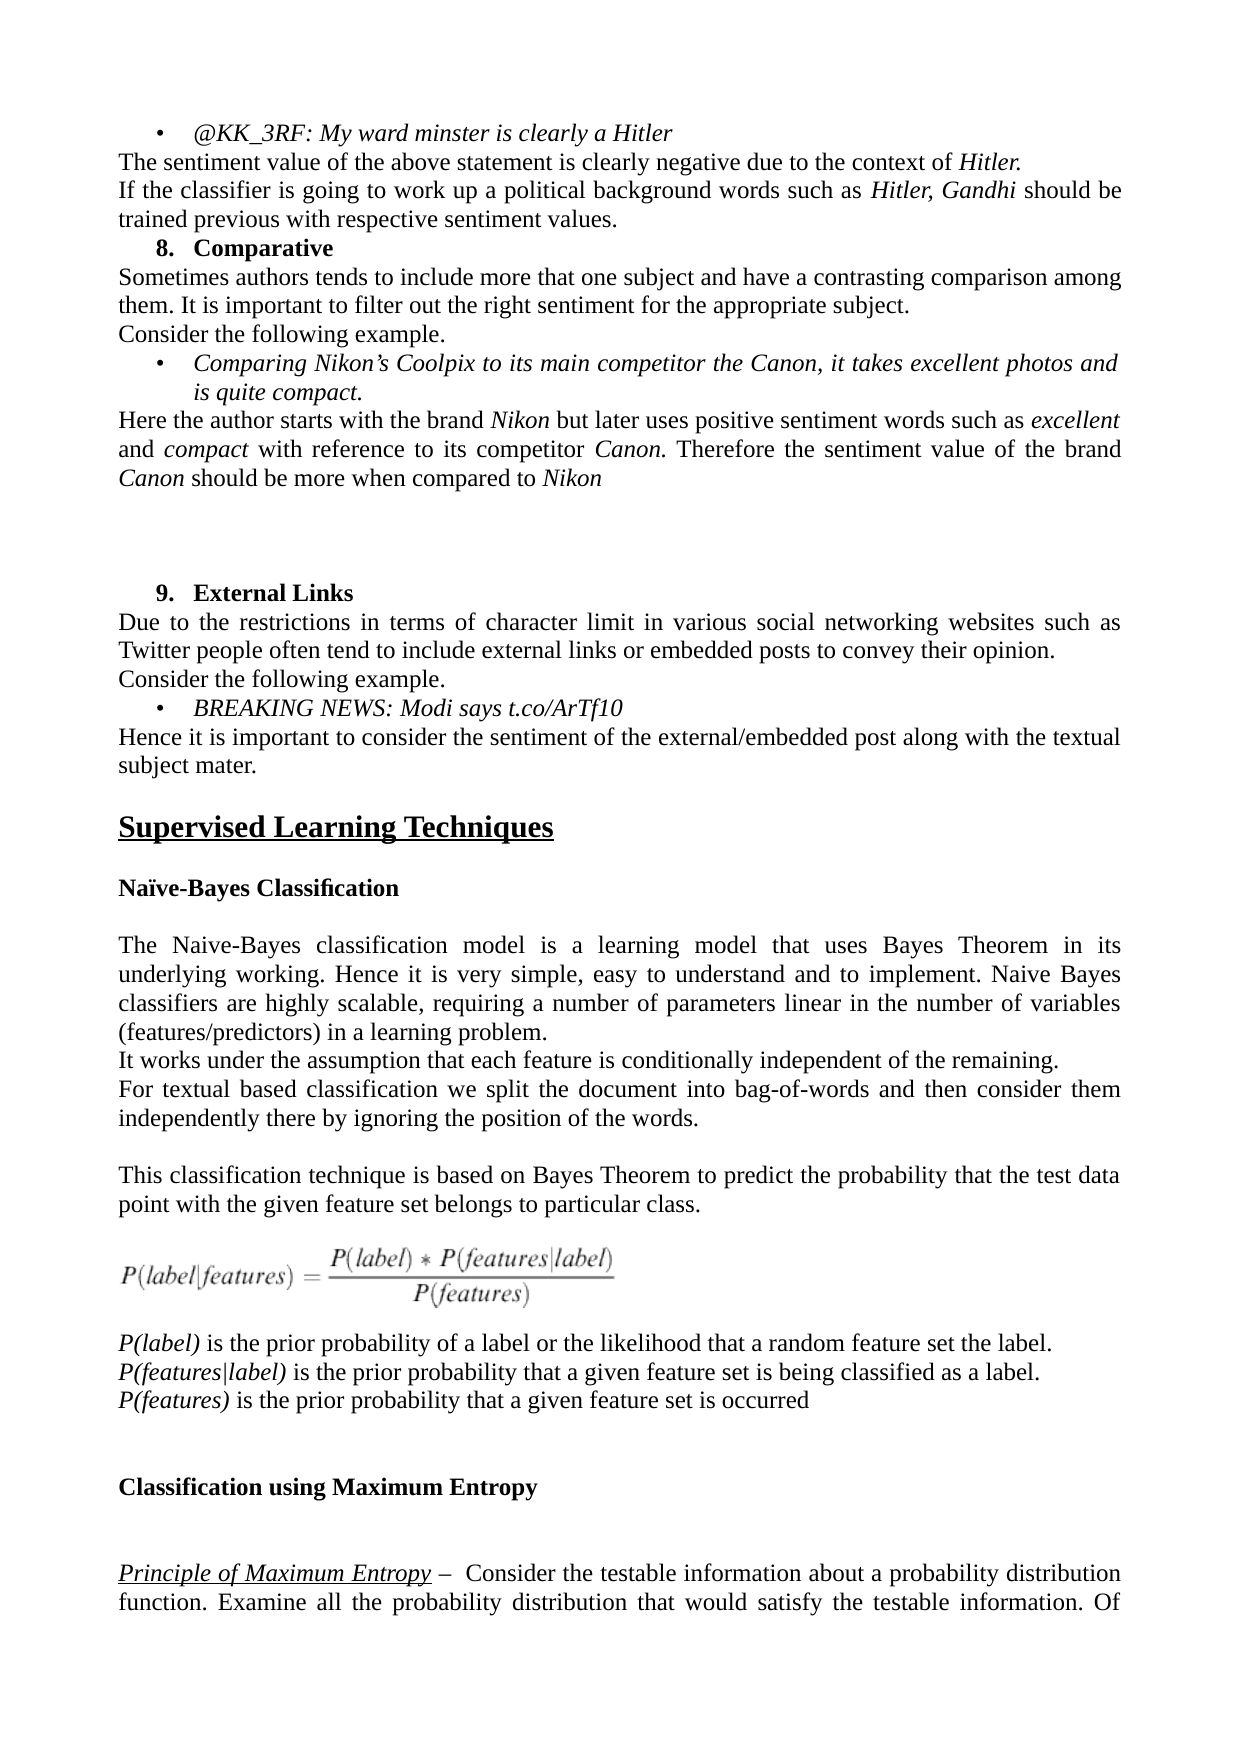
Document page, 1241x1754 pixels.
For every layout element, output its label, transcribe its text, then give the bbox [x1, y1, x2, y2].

text Hence it is important to consider the sentiment of the external/embedded post along with the textual subject mater. [118, 722, 1122, 779]
text The sentiment value of the above statement is clearly negative due to the context of Hitler. [118, 147, 1122, 176]
text Sometimes authors tends to include more that one subject and have a contrasting comparison among them. It is important to filter out the right sentiment for the appropriate subject. [118, 262, 1122, 319]
text It works under the assumption that each feature is conditionally independent of the remaining. [118, 1045, 1122, 1074]
text Due to the restrictions in terms of character limit in various social networking websites such as Twitter people often tend to include external links or embedded posts to convey their opinion. [118, 607, 1122, 664]
text For textual based classification we split the document into bag-of-words and then consider them independently there by ignoring the position of the words. [118, 1074, 1122, 1132]
list Comparing Nikon’s Coolpix to its main competitor the Canon, it takes excellent photos and is quite compact. [156, 348, 1122, 406]
text Principle of Maximum Entropy – Consider the testable information about a probability distribution function. Examine all the probability distribution that would satisfy the testable information. Of [118, 1558, 1122, 1615]
text Here the author starts with the brand Nikon but later uses positive sentiment words such as excellent and compact with reference to its competitor Canon. Therefore the sentiment value of the brand Canon should be more when compared to Nikon [118, 406, 1122, 492]
text Naïve-Bayes Classiﬁcation [118, 873, 1122, 902]
text This classification technique is based on Bayes Theorem to predict the probability that the test data point with the given feature set belongs to particular class. [118, 1160, 1122, 1218]
text Supervised Learning Techniques [118, 808, 1122, 844]
text P(label) is the prior probability of a label or the likelihood that a random feature set the label. [118, 1328, 1122, 1357]
text P(features|label) is the prior probability that a given feature set is being classified as a label. [118, 1357, 1122, 1385]
list Comparative [156, 233, 1122, 262]
text Consider the following example. [118, 319, 1122, 348]
text If the classifier is going to work up a political background words such as Hitler, Gandhi should be trained previous with respective sentiment values. [118, 176, 1122, 233]
text Consider the following example. [118, 664, 1122, 693]
list @KK_3RF: My ward minster is clearly a Hitler [156, 118, 1122, 147]
list BREAKING NEWS: Modi says t.co/ArTf10 [156, 693, 1122, 722]
picture [118, 1246, 617, 1308]
list External Links [156, 578, 1122, 607]
text Classification using Maximum Entropy [118, 1472, 1122, 1500]
text P(features) is the prior probability that a given feature set is occurred [118, 1385, 1122, 1414]
text The Naive-Bayes classification model is a learning model that uses Bayes Theorem in its underlying working. Hence it is very simple, easy to understand and to implement. Naive Bayes classifiers are highly scalable, requiring a number of parameters linear in the number of variables (features/predictors) in a learning problem. [118, 930, 1122, 1045]
